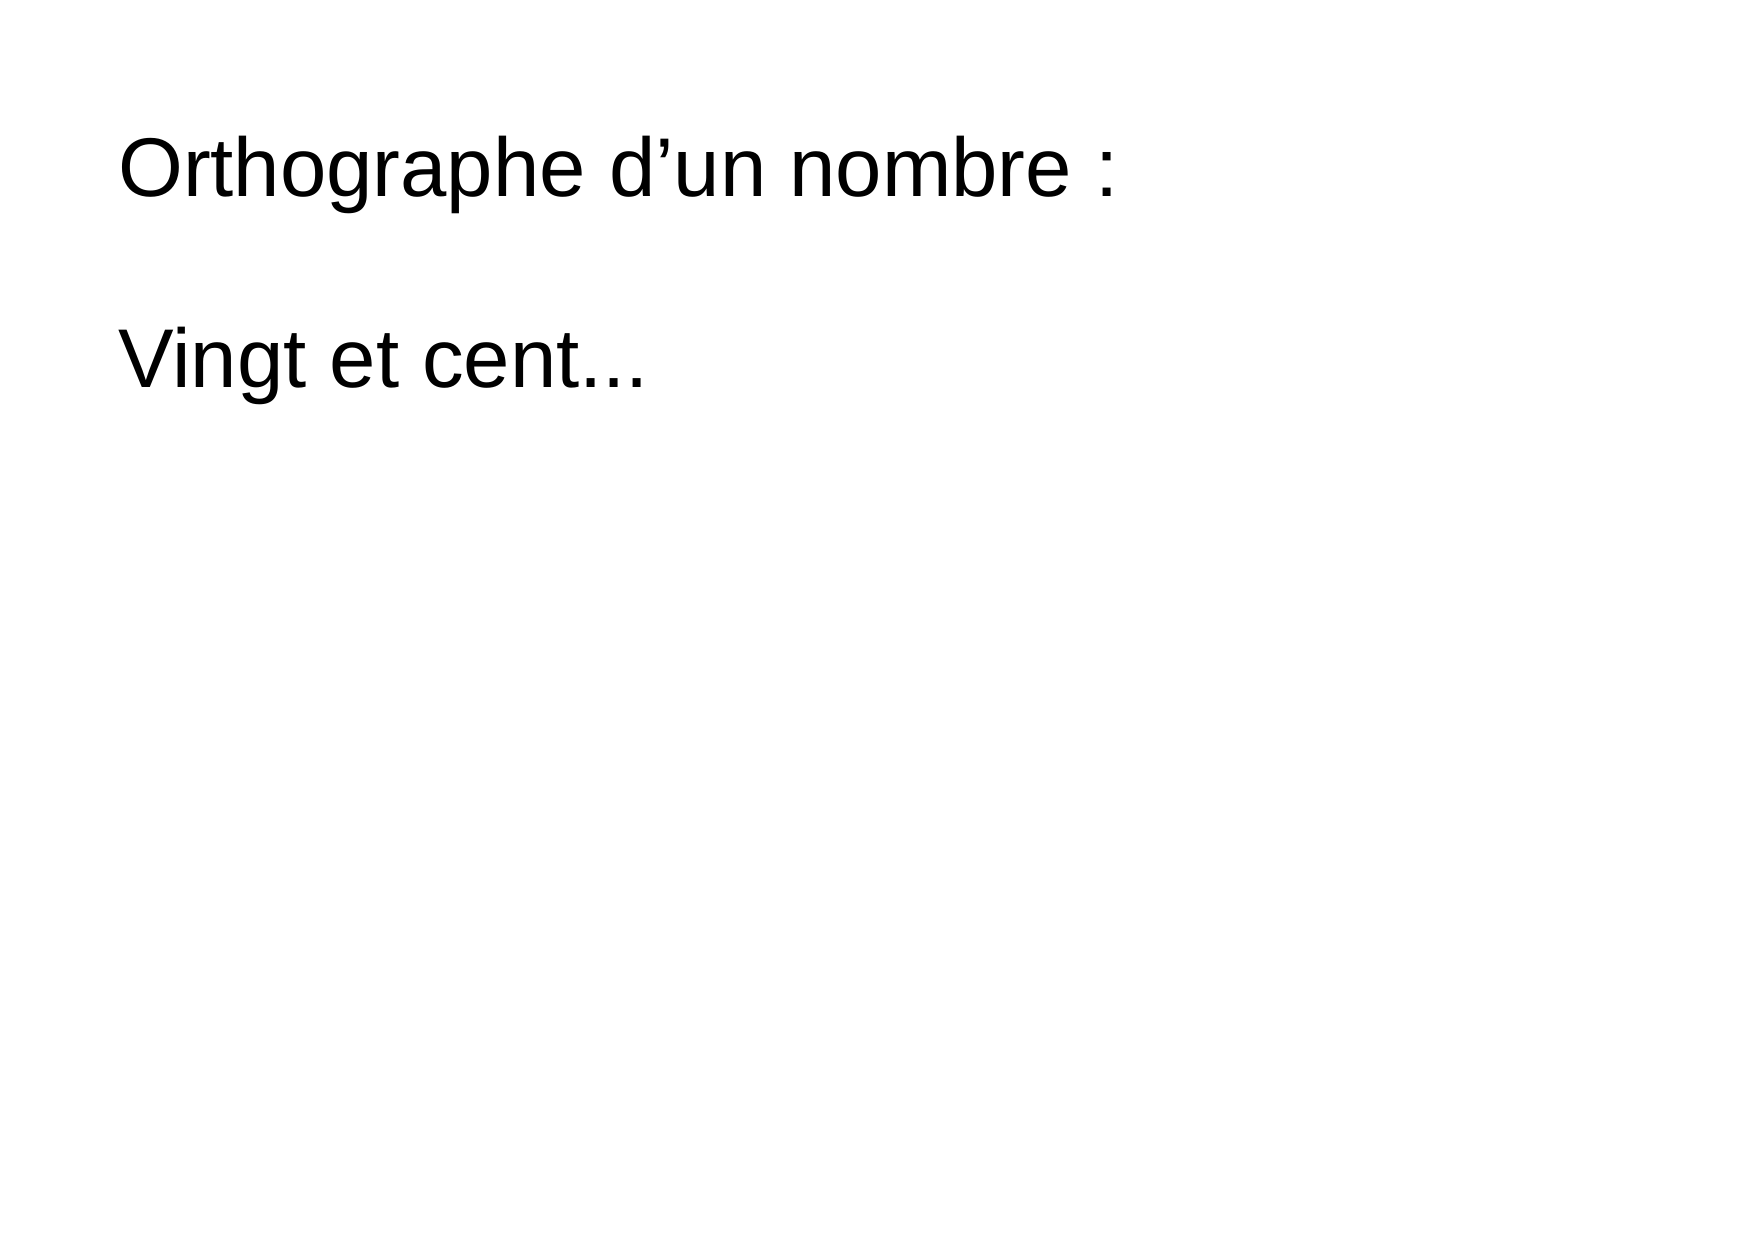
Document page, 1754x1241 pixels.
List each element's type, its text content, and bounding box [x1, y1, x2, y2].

text Orthographe d’un nombre : [118, 118, 1636, 214]
text Vingt et cent... [118, 310, 1636, 406]
